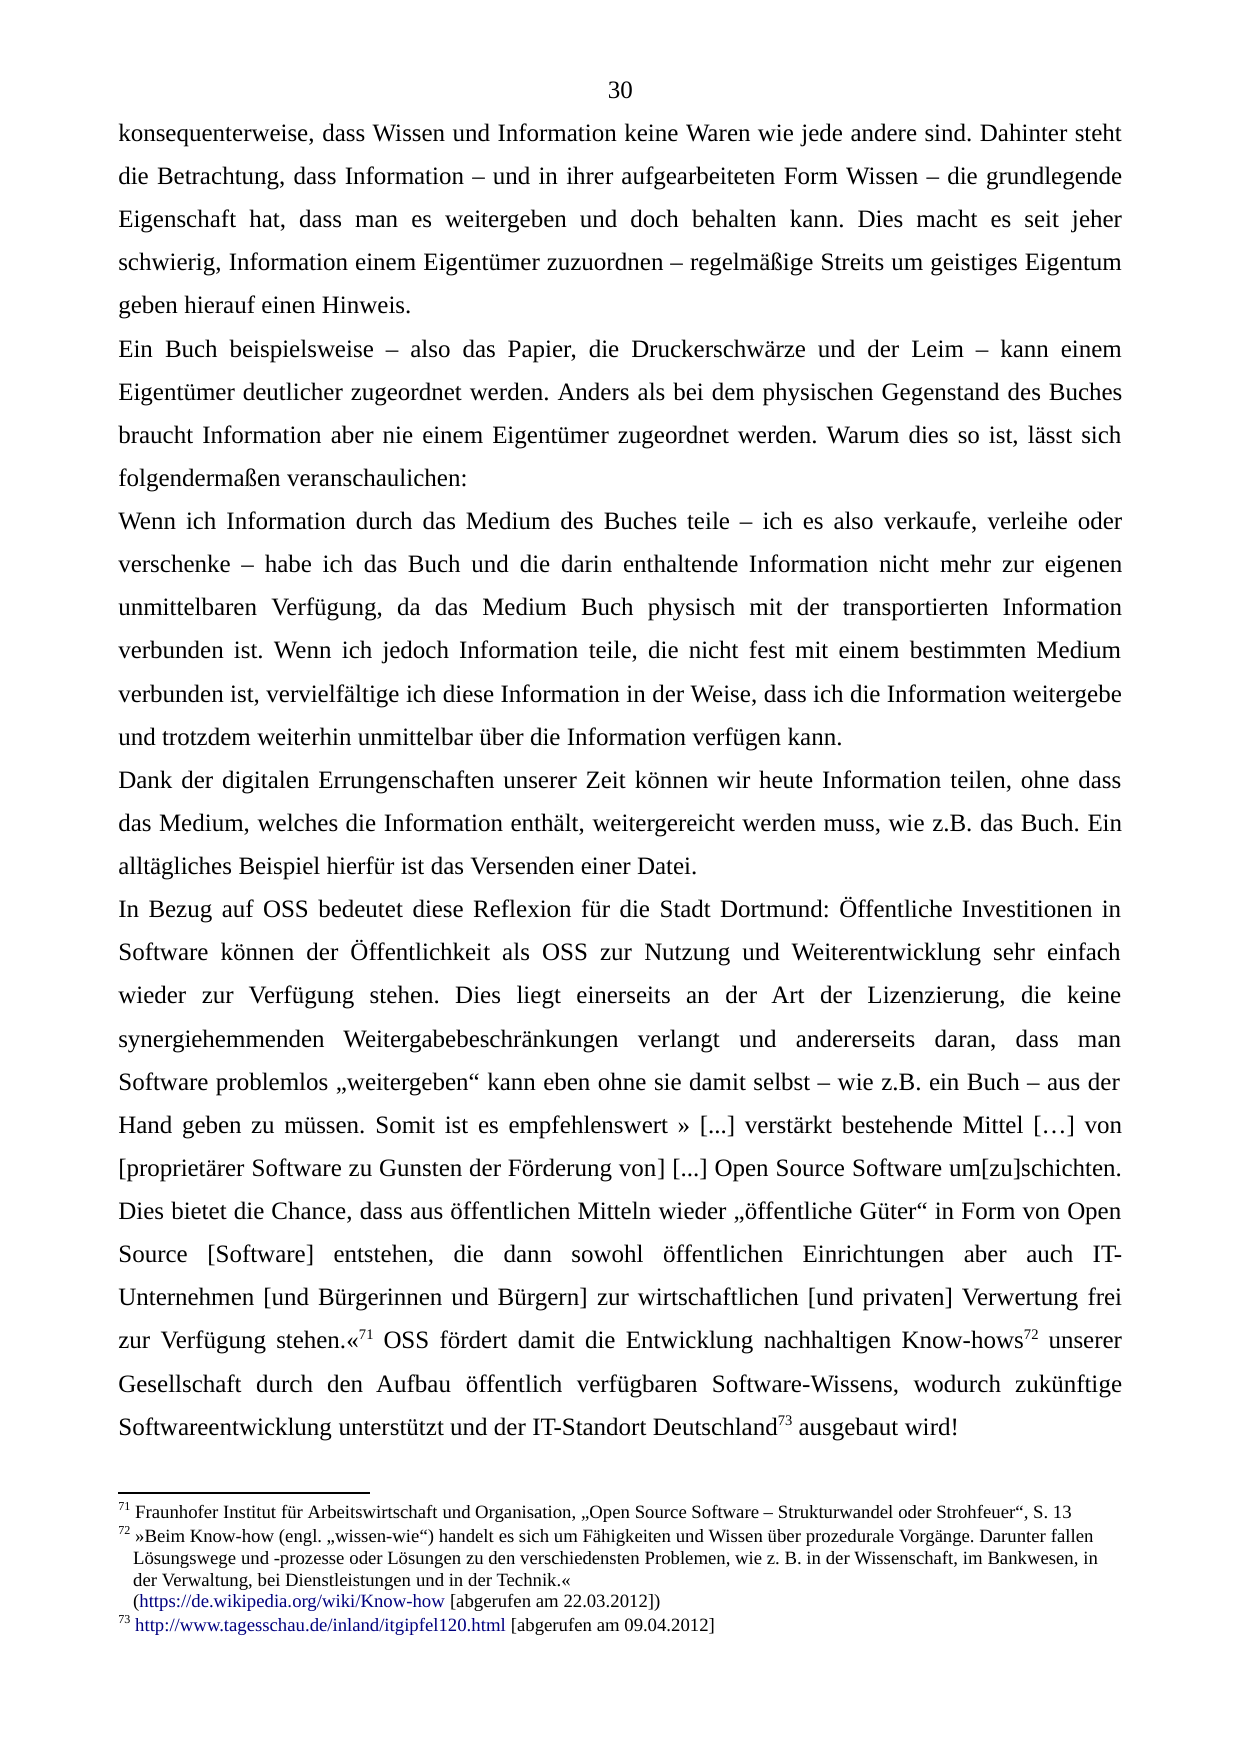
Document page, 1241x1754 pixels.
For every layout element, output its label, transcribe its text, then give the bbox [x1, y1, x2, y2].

text http://www.tagesschau.de/inland/itgipfel120.html [abgerufen am 09.04.2012] [118, 1612, 1122, 1636]
text Wenn ich Information durch das Medium des Buches teile – ich es also verkaufe, verleihe oder verschenke – habe ich das Buch und die darin enthaltende Information nicht mehr zur eigenen unmittelbaren Verfügung, da das Medium Buch physisch mit der transportierten Information verbunden ist. Wenn ich jedoch Information teile, die nicht fest mit einem bestimmten Medium verbunden ist, vervielfältige ich diese Information in der Weise, dass ich die Information weitergebe und trotzdem weiterhin unmittelbar über die Information verfügen kann. [118, 506, 1122, 751]
text konsequenterweise, dass Wissen und Information keine Waren wie jede andere sind. Dahinter steht die Betrachtung, dass Information – und in ihrer aufgearbeiteten Form Wissen – die grundlegende Eigenschaft hat, dass man es weitergeben und doch behalten kann. Dies macht es seit jeher schwierig, Information einem Eigentümer zuzuordnen – regelmäßige Streits um geistiges Eigentum geben hierauf einen Hinweis. [118, 118, 1122, 319]
text Ein Buch beispielsweise – also das Papier, die Druckerschwärze und der Leim – kann einem Eigentümer deutlicher zugeordnet werden. Anders als bei dem physischen Gegenstand des Buches braucht Information aber nie einem Eigentümer zugeordnet werden. Warum dies so ist, lässt sich folgendermaßen veranschaulichen: [118, 334, 1122, 492]
text (https://de.wikipedia.org/wiki/Know-how [abgerufen am 22.03.2012]) [118, 1590, 1122, 1612]
text Dank der digitalen Errungenschaften unserer Zeit können wir heute Information teilen, ohne dass das Medium, welches die Information enthält, weitergereicht werden muss, wie z.B. das Buch. Ein alltägliches Beispiel hierfür ist das Versenden einer Datei. [118, 765, 1122, 880]
text »Beim Know-how (engl. „wissen-wie“) handelt es sich um Fähigkeiten und Wissen über prozedurale Vorgänge. Darunter fallen Lösungswege und -prozesse oder Lösungen zu den verschiedensten Problemen, wie z. B. in der Wissenschaft, im Bankwesen, in der Verwaltung, bei Dienstleistungen und in der Technik.« [118, 1523, 1122, 1590]
text Fraunhofer Institut für Arbeitswirtschaft und Organisation, „Open Source Software – Strukturwandel oder Strohfeuer“, S. 13 [118, 1499, 1122, 1523]
text In Bezug auf OSS bedeutet diese Reflexion für die Stadt Dortmund: Öffentliche Investitionen in Software können der Öffentlichkeit als OSS zur Nutzung und Weiterentwicklung sehr einfach wieder zur Verfügung stehen. Dies liegt einerseits an der Art der Lizenzierung, die keine synergiehemmenden Weitergabebeschränkungen verlangt und andererseits daran, dass man Software problemlos „weitergeben“ kann eben ohne sie damit selbst – wie z.B. ein Buch – aus der Hand geben zu müssen. Somit ist es empfehlenswert » [...] verstärkt bestehende Mittel […] von [proprietärer Software zu Gunsten der Förderung von] [...] Open Source Software um[zu]schichten. Dies bietet die Chance, dass aus öffentlichen Mitteln wieder „öffentliche Güter“ in Form von Open Source [Software] entstehen, die dann sowohl öffentlichen Einrichtungen aber auch IT-Unternehmen [und Bürgerinnen und Bürgern] zur wirtschaftlichen [und privaten] Verwertung frei zur Verfügung stehen.« OSS fördert damit die Entwicklung nachhaltigen Know-hows unserer Gesellschaft durch den Aufbau öffentlich verfügbaren Software-Wissens, wodurch zukünftige Softwareentwicklung unterstützt und der IT-Standort Deutschland ausgebaut wird! [118, 894, 1122, 1441]
